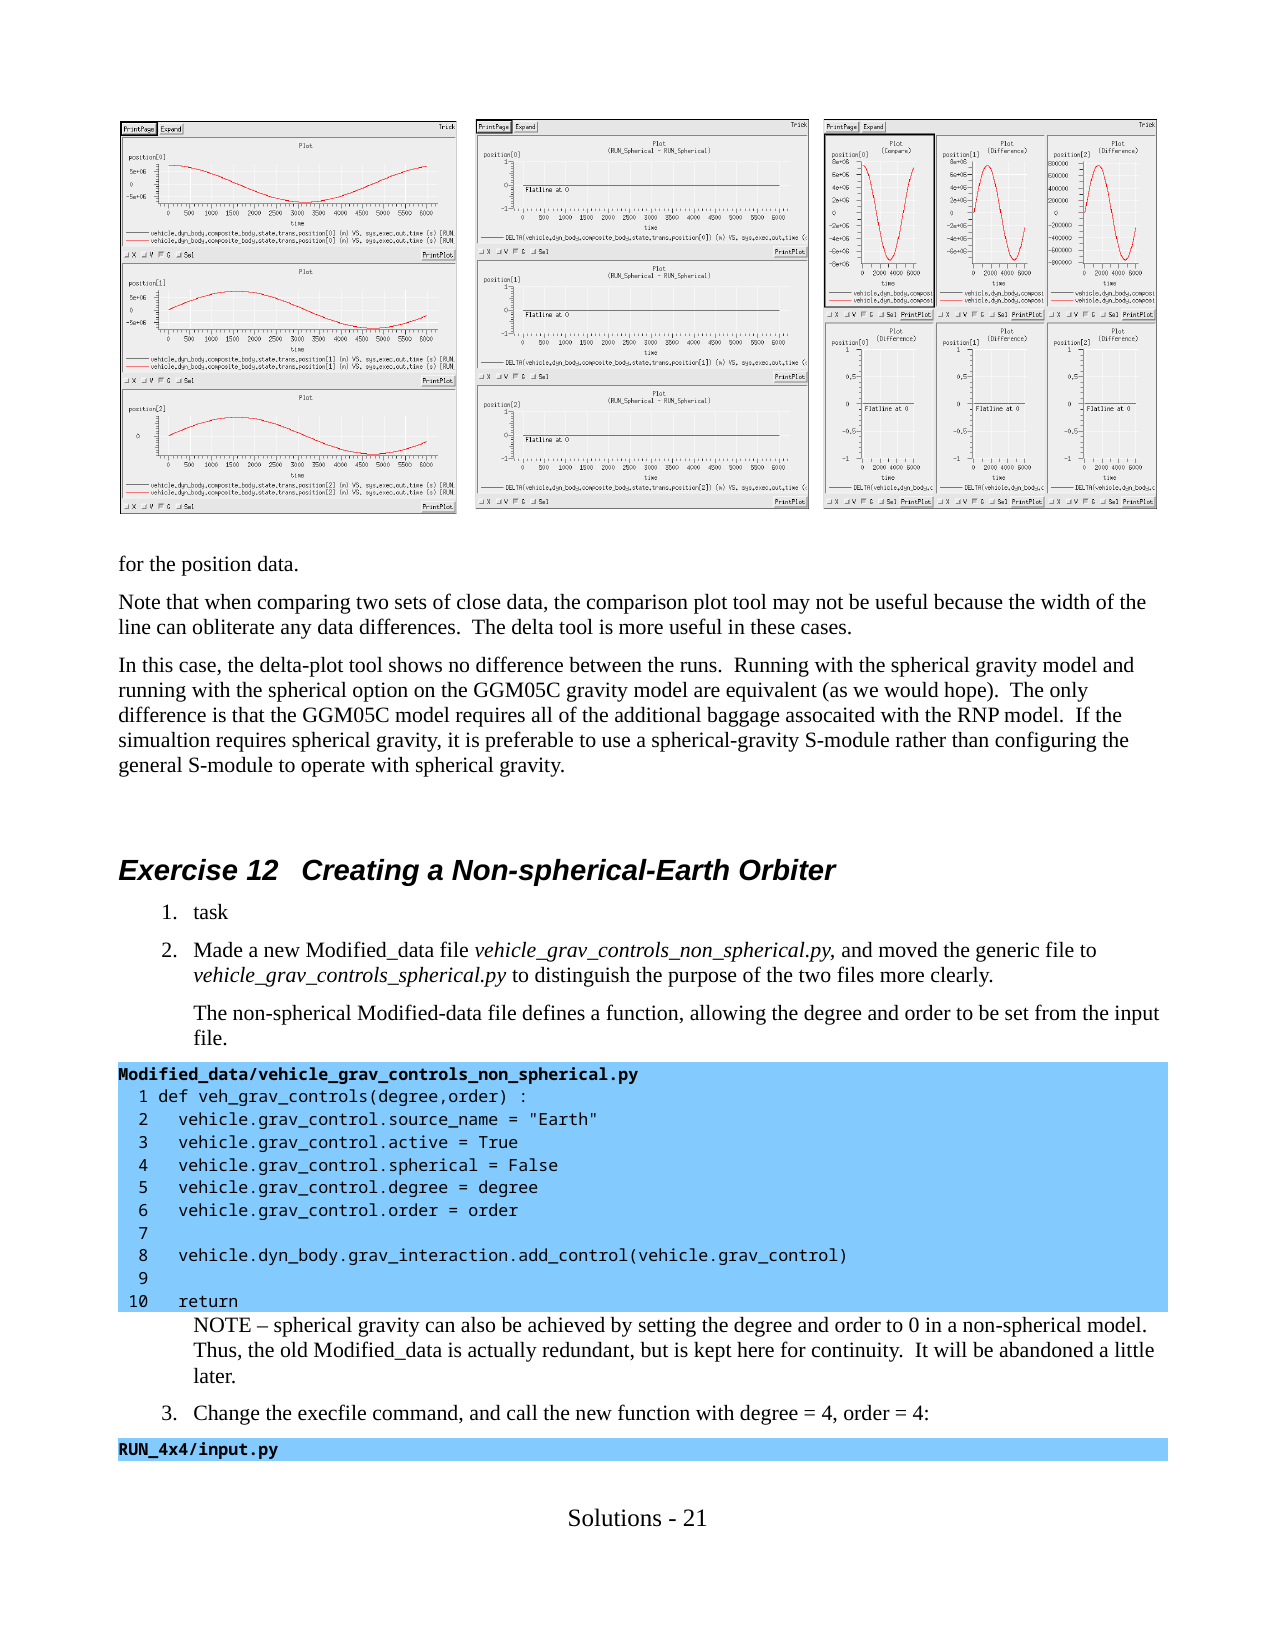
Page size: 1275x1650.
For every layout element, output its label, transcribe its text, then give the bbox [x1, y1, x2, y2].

subtitle Creating a Non-spherical-Earth Orbiter [118, 853, 1168, 886]
text Modified_data/vehicle_grav_controls_non_spherical.py [118, 1062, 1168, 1085]
text 8 vehicle.dyn_body.grav_interaction.add_control(vehicle.grav_control) [118, 1244, 1168, 1267]
text Note that when comparing two sets of close data, the comparison plot tool may not be useful because the width of the line can obliterate any data differences. The delta tool is more useful in these cases. [118, 589, 1168, 639]
text 2 vehicle.grav_control.source_name = "Earth" [118, 1108, 1168, 1131]
text 9 [118, 1267, 1168, 1289]
picture [120, 121, 457, 514]
text In this case, the delta-plot tool shows no difference between the runs. Running with the spherical gravity model and running with the spherical option on the GGM05C gravity model are equivalent (as we would hope). The only difference is that the GGM05C model requires all of the additional baggage assocaited with the RNP model. If the simualtion requires spherical gravity, it is preferable to use a spherical-gravity S-module rather than configuring the general S-module to operate with spherical gravity. [118, 652, 1168, 778]
list The non-spherical Modified-data file defines a function, allowing the degree and order to be set from the input file. [156, 999, 1168, 1050]
list NOTE – spherical gravity can also be achieved by setting the degree and order to 0 in a non-spherical model. Thus, the old Modified_data is actually redundant, but is kept here for continuity. It will be abandoned a little later. [156, 1312, 1168, 1388]
list Made a new Modified_data file vehicle_grav_controls_non_spherical.py, and moved the generic file to vehicle_grav_controls_spherical.py to distinguish the purpose of the two files more clearly. [156, 937, 1168, 987]
text 1 def veh_grav_controls(degree,order) : [118, 1085, 1168, 1108]
picture [823, 119, 1157, 509]
text 5 vehicle.grav_control.degree = degree [118, 1176, 1168, 1199]
text 7 [118, 1221, 1168, 1244]
text 4 vehicle.grav_control.spherical = False [118, 1153, 1168, 1176]
text 3 vehicle.grav_control.active = True [118, 1131, 1168, 1153]
text 6 vehicle.grav_control.order = order [118, 1199, 1168, 1221]
list task [156, 899, 1168, 924]
picture [475, 119, 809, 509]
text for the position data. [118, 551, 1168, 576]
text 10 return [118, 1289, 1168, 1312]
text RUN_4x4/input.py [118, 1438, 1168, 1461]
list Change the execfile command, and call the new function with degree = 4, order = 4: [156, 1400, 1168, 1426]
